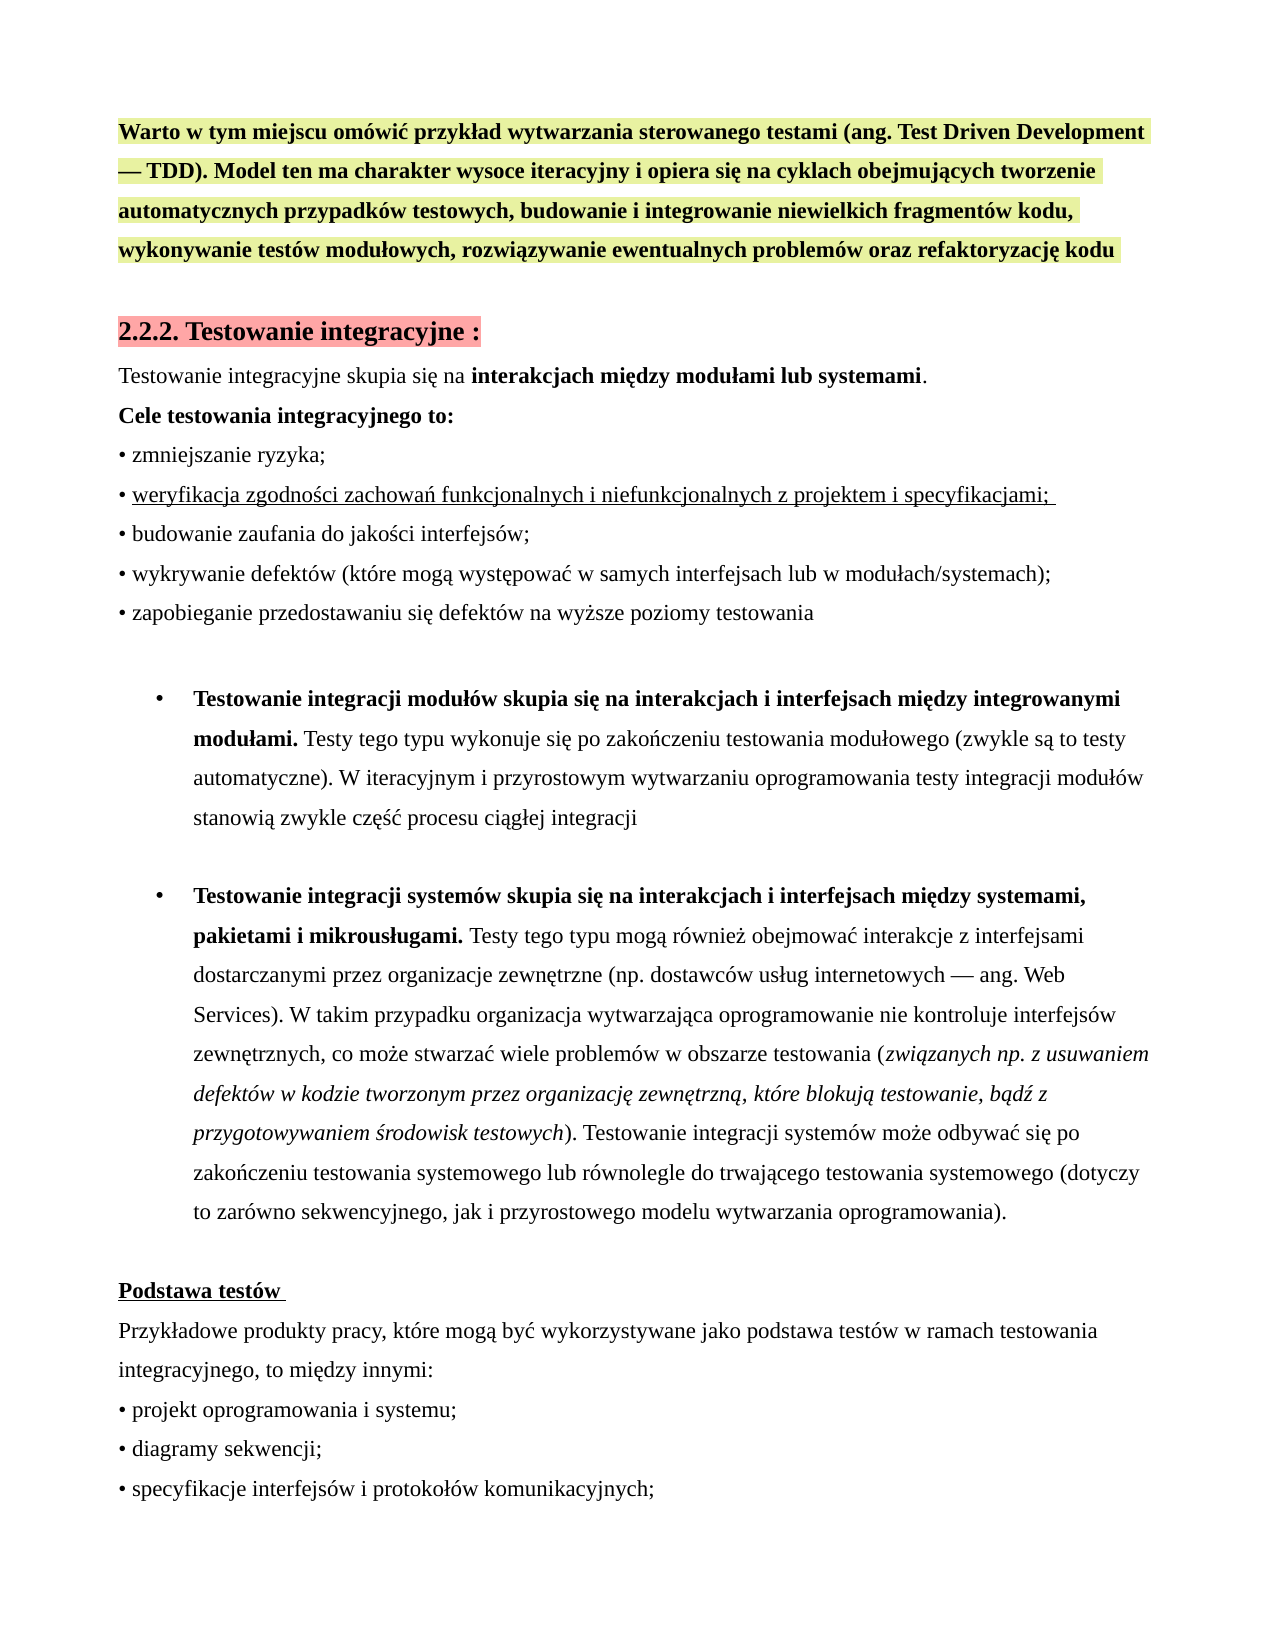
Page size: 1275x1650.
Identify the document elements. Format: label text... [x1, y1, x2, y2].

text • weryfikacja zgodności zachowań funkcjonalnych i niefunkcjonalnych z projektem i specyfikacjami; [118, 481, 1157, 507]
text Warto w tym miejscu omówić przykład wytwarzania sterowanego testami (ang. Test Driven Development — TDD). Model ten ma charakter wysoce iteracyjny i opiera się na cyklach obejmujących tworzenie automatycznych przypadków testowych, budowanie i integrowanie niewielkich fragmentów kodu, wykonywanie testów modułowych, rozwiązywanie ewentualnych problemów oraz refaktoryzację kodu [118, 118, 1157, 263]
text Przykładowe produkty pracy, które mogą być wykorzystywane jako podstawa testów w ramach testowania integracyjnego, to między innymi: [118, 1317, 1157, 1383]
list Testowanie integracji modułów skupia się na interakcjach i interfejsach między integrowanymi modułami. Testy tego typu wykonuje się po zakończeniu testowania modułowego (zwykle są to testy automatyczne). W iteracyjnym i przyrostowym wytwarzaniu oprogramowania testy integracji modułów stanowią zwykle część procesu ciągłej integracji [156, 685, 1157, 830]
text Podstawa testów [118, 1277, 1157, 1304]
text • specyfikacje interfejsów i protokołów komunikacyjnych; [118, 1475, 1157, 1501]
text • zmniejszanie ryzyka; [118, 441, 1157, 467]
text 2.2.2. Testowanie integracyjne : [118, 316, 1157, 347]
list Testowanie integracji systemów skupia się na interakcjach i interfejsach między systemami, pakietami i mikrousługami. Testy tego typu mogą również obejmować interakcje z interfejsami dostarczanymi przez organizacje zewnętrzne (np. dostawców usług internetowych — ang. Web Services). W takim przypadku organizacja wytwarzająca oprogramowanie nie kontroluje interfejsów zewnętrznych, co może stwarzać wiele problemów w obszarze testowania (związanych np. z usuwaniem defektów w kodzie tworzonym przez organizację zewnętrzną, które blokują testowanie, bądź z przygotowywaniem środowisk testowych). Testowanie integracji systemów może odbywać się po zakończeniu testowania systemowego lub równolegle do trwającego testowania systemowego (dotyczy to zarówno sekwencyjnego, jak i przyrostowego modelu wytwarzania oprogramowania). [156, 883, 1157, 1225]
text • wykrywanie defektów (które mogą występować w samych interfejsach lub w modułach/systemach); [118, 559, 1157, 586]
text Cele testowania integracyjnego to: [118, 402, 1157, 428]
text • projekt oprogramowania i systemu; [118, 1396, 1157, 1422]
text • budowanie zaufania do jakości interfejsów; [118, 520, 1157, 546]
text • diagramy sekwencji; [118, 1435, 1157, 1462]
text • zapobieganie przedostawaniu się defektów na wyższe poziomy testowania [118, 599, 1157, 625]
text Testowanie integracyjne skupia się na interakcjach między modułami lub systemami. [118, 362, 1157, 388]
